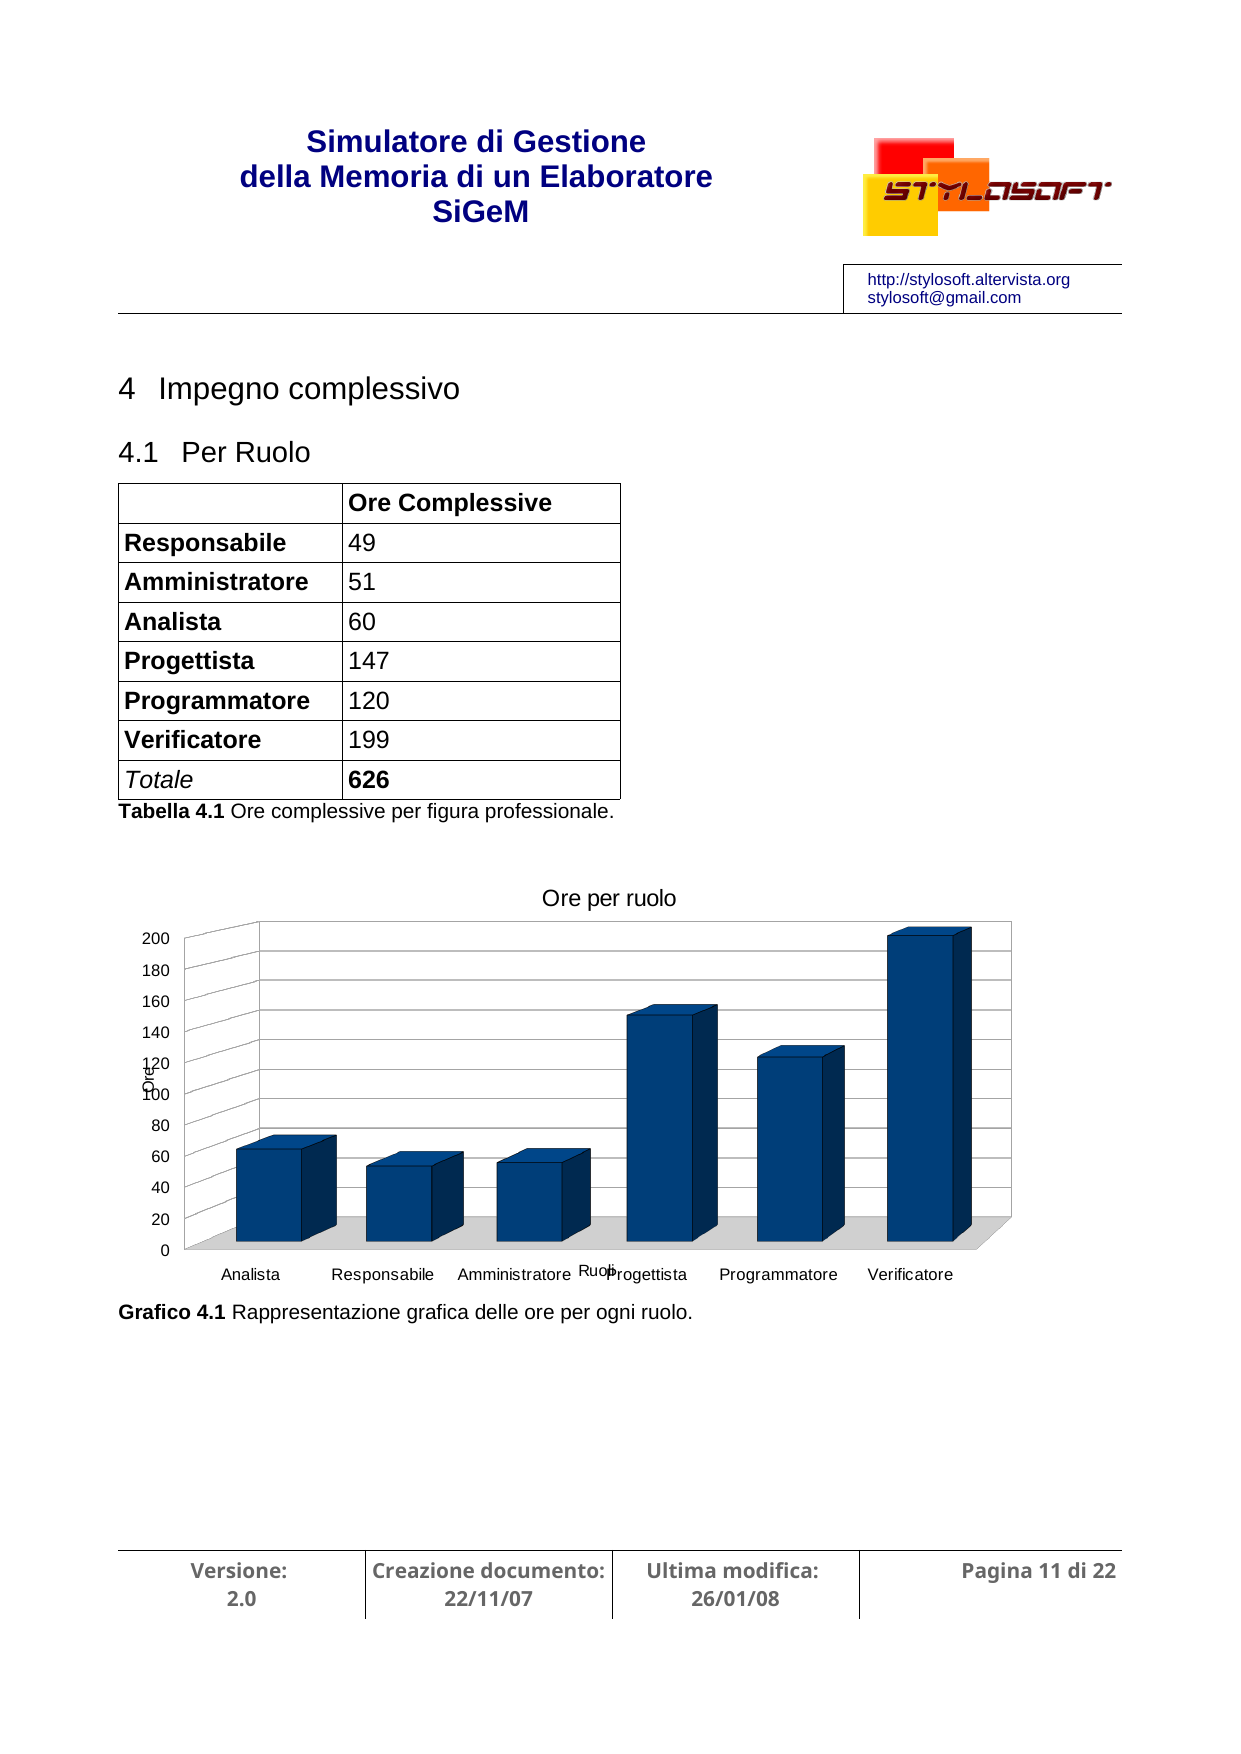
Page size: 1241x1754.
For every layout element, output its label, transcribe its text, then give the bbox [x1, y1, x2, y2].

subtitle Impegno complessivo [118, 371, 1122, 406]
table_cell Responsabile [119, 524, 342, 562]
text Grafico 4.1 Rappresentazione grafica delle ore per ogni ruolo. [118, 1301, 1122, 1324]
table_cell Totale [119, 761, 342, 799]
picture [848, 123, 1117, 247]
table_cell 120 [343, 682, 620, 720]
table_header Ore Complessive [343, 484, 620, 523]
table_cell 199 [343, 721, 620, 759]
table_cell Amministratore [119, 563, 342, 602]
text Tabella 4.1 Ore complessive per figura professionale. [118, 799, 1122, 822]
table_cell Programmatore [119, 682, 342, 720]
table_cell 49 [343, 524, 620, 562]
table_cell 60 [343, 603, 620, 641]
subtitle Per Ruolo [118, 436, 1122, 468]
table_cell 51 [343, 563, 620, 602]
table_cell Verificatore [119, 721, 342, 759]
table_cell Progettista [119, 642, 342, 681]
table_cell 147 [343, 642, 620, 681]
table_cell Analista [119, 603, 342, 641]
table_header [119, 484, 342, 523]
table_cell 626 [343, 761, 620, 799]
